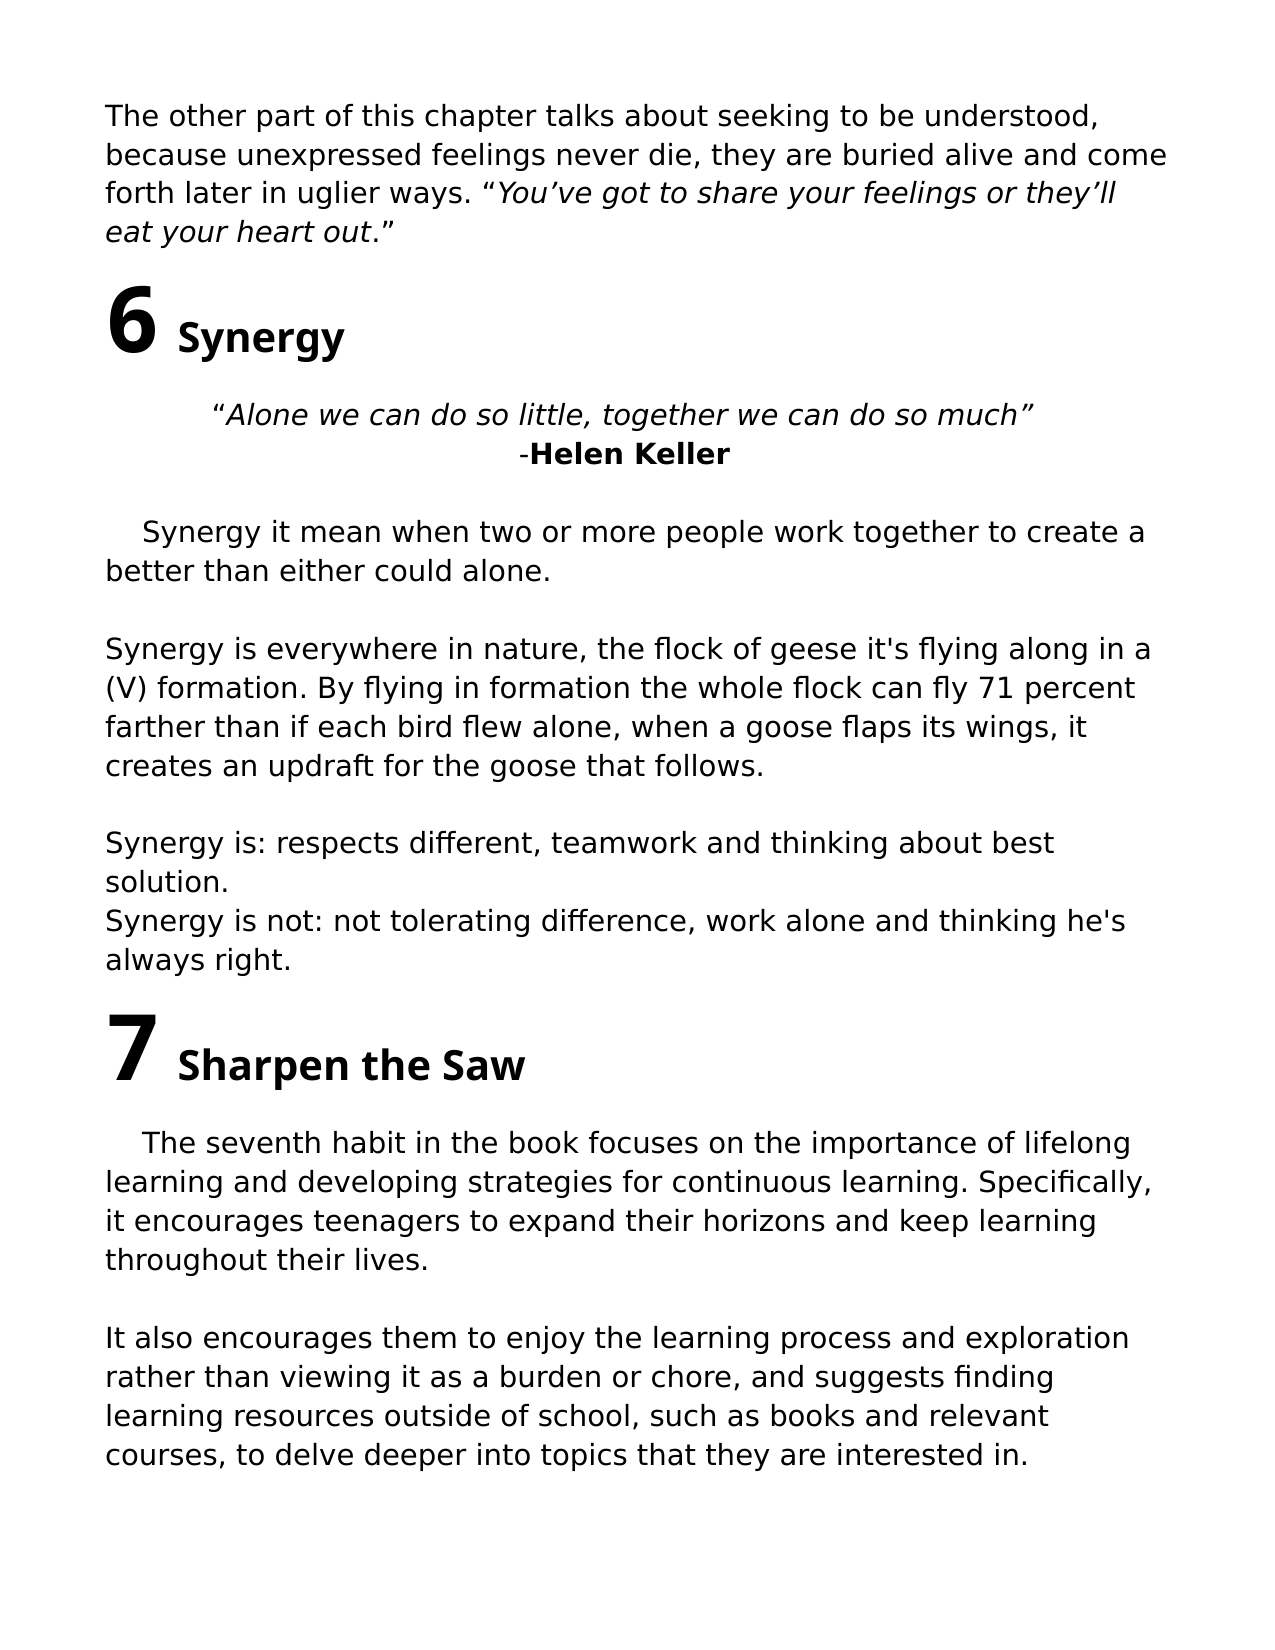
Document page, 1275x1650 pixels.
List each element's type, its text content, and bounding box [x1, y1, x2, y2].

text It also encourages them to enjoy the learning process and exploration rather than viewing it as a burden or chore, and suggests finding learning resources outside of school, such as books and relevant courses, to delve deeper into topics that they are interested in. [105, 1321, 1170, 1472]
text 7 Sharpen the Saw [105, 983, 1170, 1108]
text Synergy is: respects different, teamwork and thinking about best solution. [105, 788, 1170, 900]
text Synergy it mean when two or more people work together to create a better than either could alone. Synergy is everywhere in nature, the flock of geese it's flying along in a (V) formation. By flying in formation the whole flock can fly 71 percent farther than if each bird flew alone, when a goose flaps its wings, it creates an updraft for the goose that follows. [105, 476, 1170, 783]
text The seventh habit in the book focuses on the importance of lifelong learning and developing strategies for continuous learning. Specifically, it encourages teenagers to expand their horizons and keep learning throughout their lives. [105, 1126, 1170, 1277]
text 6 Synergy [105, 255, 1170, 380]
text Synergy is not: not tolerating difference, work alone and thinking he's always right. [105, 905, 1170, 978]
text -Helen Keller [105, 437, 1170, 471]
text “Alone we can do so little, together we can do so much” [105, 398, 1170, 432]
text The other part of this chapter talks about seeking to be understood, because unexpressed feelings never die, they are buried alive and come forth later in uglier ways. “You’ve got to share your feelings or they’ll eat your heart out.” [105, 99, 1170, 250]
